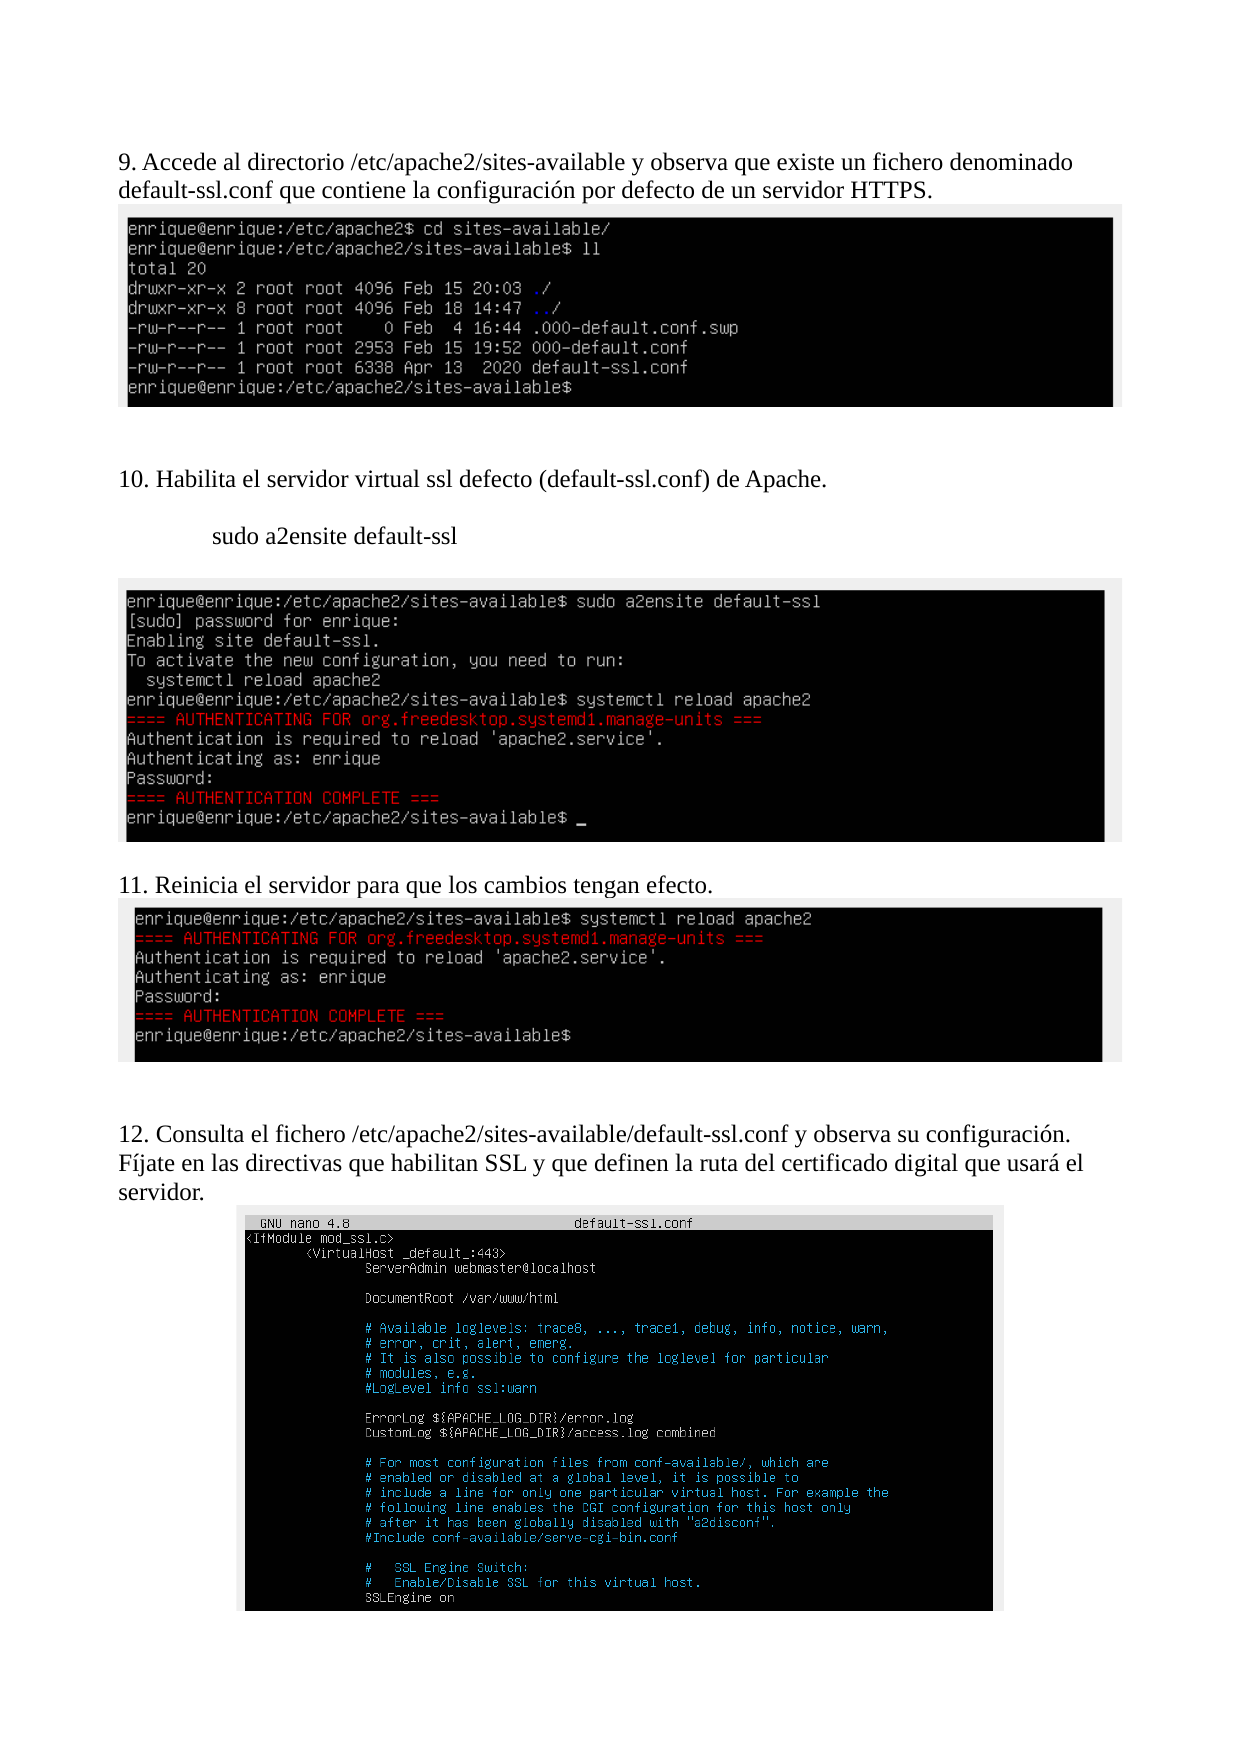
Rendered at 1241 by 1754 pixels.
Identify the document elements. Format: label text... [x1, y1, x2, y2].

text sudo a2ensite default-ssl [118, 521, 1122, 550]
text 9. Accede al directorio /etc/apache2/sites-available y observa que existe un fichero denominado default-ssl.conf que contiene la configuración por defecto de un servidor HTTPS. [118, 147, 1122, 204]
picture [118, 578, 1123, 842]
text 11. Reinicia el servidor para que los cambios tengan efecto. [118, 870, 1122, 898]
picture [118, 204, 1123, 407]
picture [236, 1205, 1004, 1611]
text 10. Habilita el servidor virtual ssl defecto (default-ssl.conf) de Apache. [118, 464, 1122, 492]
text 12. Consulta el fichero /etc/apache2/sites-available/default-ssl.conf y observa su configuración. Fíjate en las directivas que habilitan SSL y que definen la ruta del certificado digital que usará el servidor. [118, 1119, 1122, 1205]
picture [118, 898, 1123, 1062]
